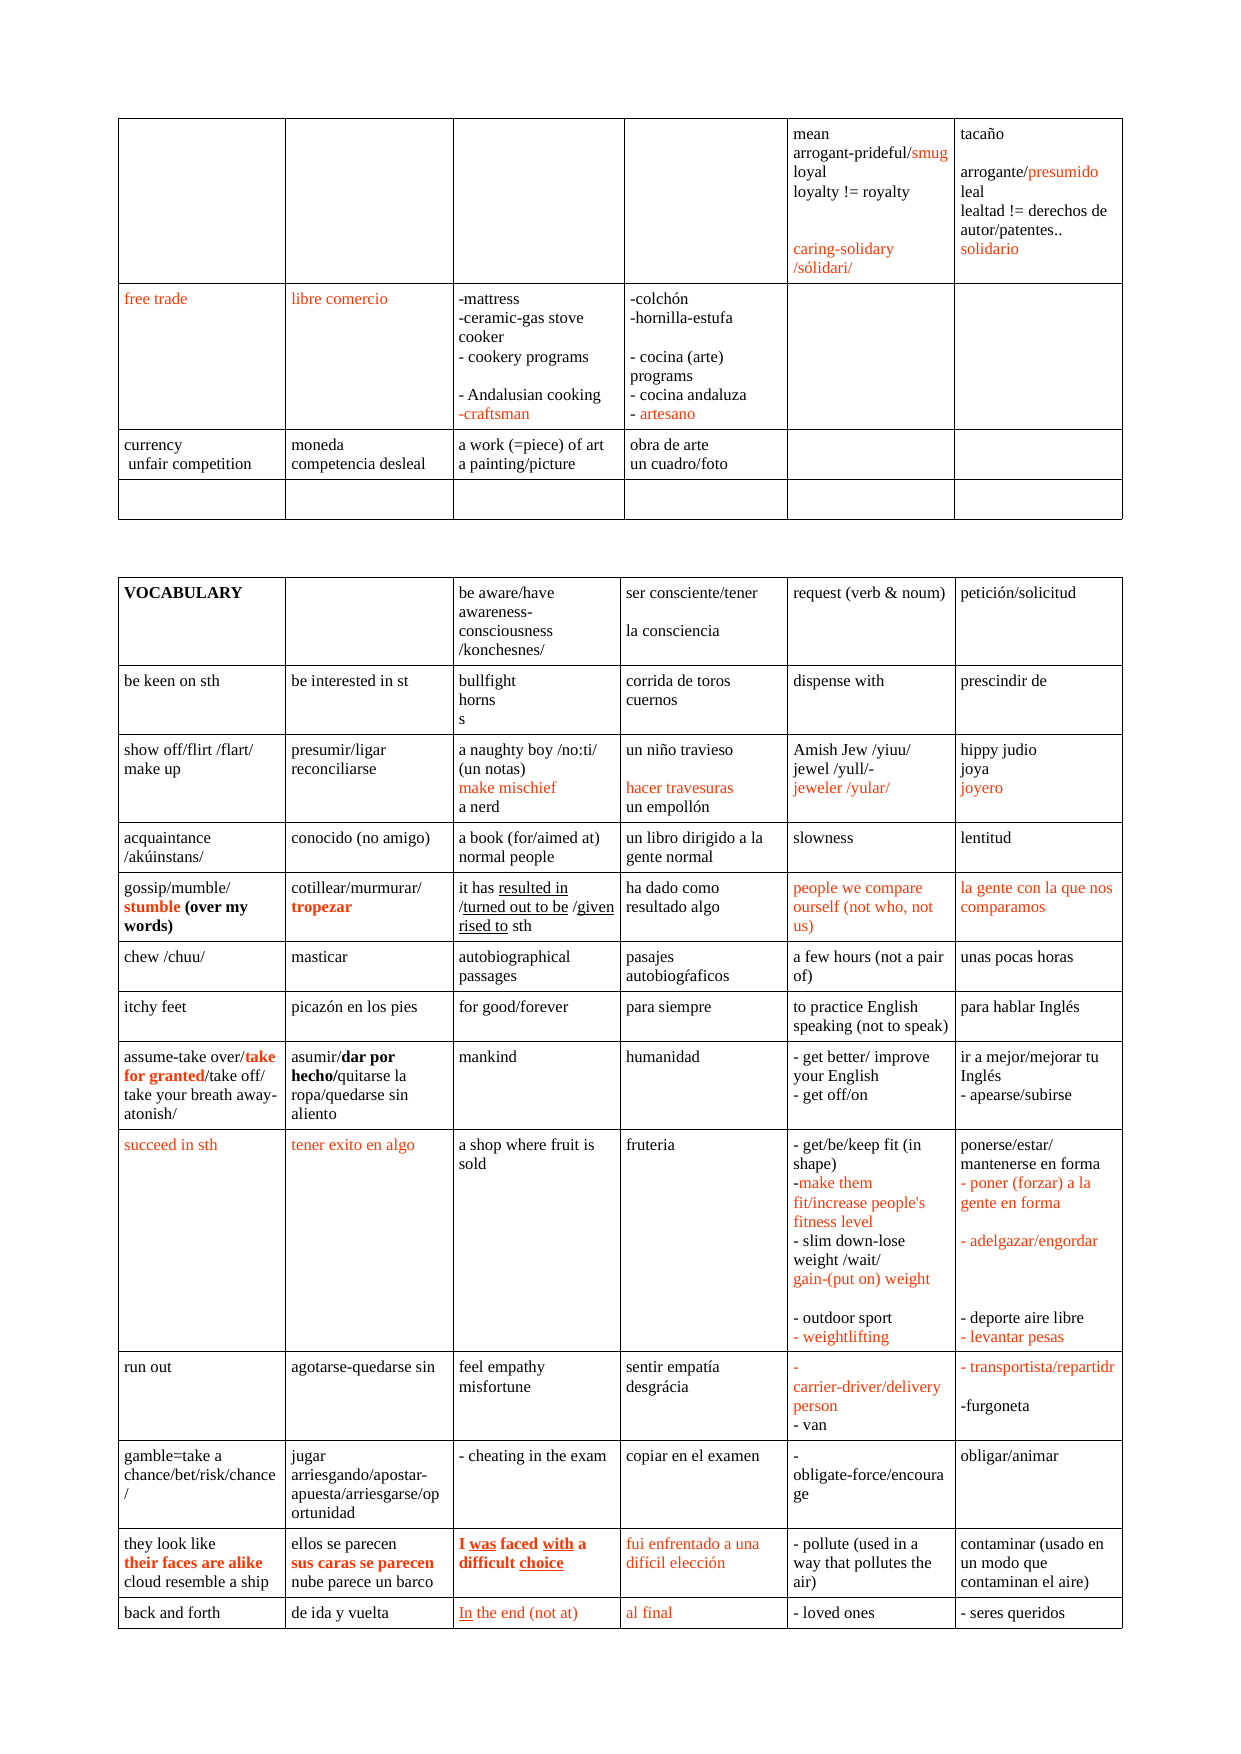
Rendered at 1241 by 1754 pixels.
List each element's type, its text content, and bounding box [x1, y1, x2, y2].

table_cell [454, 119, 624, 283]
table_cell it has resulted in /turned out to be /given rised to sth [454, 873, 620, 941]
table_cell [955, 430, 1122, 479]
table_cell cotillear/murmurar/tropezar [286, 873, 453, 941]
table_cell acquaintance /akúinstans/ [119, 823, 285, 872]
table_cell - loved ones [788, 1598, 955, 1628]
table_cell Amish Jew /yiuu/ jewel /yull/- jeweler /yular/ [788, 735, 955, 822]
table_cell - get/be/keep fit (in shape) -make them fit/increase people's fitness level - slim down-lose weight /wait/ gain-(put on) weight - outdoor sport - weightlifting [788, 1130, 955, 1351]
table_cell be keen on sth [119, 666, 285, 734]
table_cell un niño travieso hacer travesuras un empollón [621, 735, 787, 822]
table_header petición/solicitud [956, 578, 1122, 665]
table_cell gamble=take a chance/bet/risk/chance/ [119, 1441, 285, 1528]
table_cell - seres queridos [956, 1598, 1122, 1628]
table_cell slowness [788, 823, 955, 872]
table_cell - transportista/repartidr -furgoneta [956, 1352, 1122, 1440]
table_cell a few hours (not a pair of) [788, 942, 955, 991]
table_cell conocido (no amigo) [286, 823, 453, 872]
table_cell [955, 480, 1122, 519]
table_header ser consciente/tener la consciencia [621, 578, 787, 665]
table_cell de ida y vuelta [286, 1598, 453, 1628]
table_cell humanidad [621, 1042, 787, 1129]
table_cell In the end (not at) [454, 1598, 620, 1628]
table_cell -colchón -hornilla-estufa - cocina (arte) programs - cocina andaluza - artesano [625, 284, 787, 429]
table_cell - obligate-force/encourage [788, 1441, 955, 1528]
table_cell tacaño arrogante/presumido leal lealtad != derechos de autor/patentes.. solidario [955, 119, 1122, 283]
table_cell show off/flirt /flart/ make up [119, 735, 285, 822]
table_cell fui enfrentado a una difícil elección [621, 1529, 787, 1597]
table_cell masticar [286, 942, 453, 991]
table_cell a book (for/aimed at) normal people [454, 823, 620, 872]
table_header be aware/have awareness-consciousness /konchesnes/ [454, 578, 620, 665]
table_cell itchy feet [119, 992, 285, 1041]
table_cell run out [119, 1352, 285, 1440]
table_cell corrida de toros cuernos [621, 666, 787, 734]
table_cell prescindir de [956, 666, 1122, 734]
table_cell jugar arriesgando/apostar-apuesta/arriesgarse/oportunidad [286, 1441, 453, 1528]
table_cell para hablar Inglés [956, 992, 1122, 1041]
table_cell presumir/ligar reconciliarse [286, 735, 453, 822]
table_cell be interested in st [286, 666, 453, 734]
table_cell autobiographical passages [454, 942, 620, 991]
table_cell a work (=piece) of art a painting/picture [454, 430, 624, 479]
table_cell -mattress -ceramic-gas stove cooker - cookery programs - Andalusian cooking -craftsman [454, 284, 624, 429]
table_cell feel empathy misfortune [454, 1352, 620, 1440]
table_cell free trade [119, 284, 285, 429]
table_cell [286, 119, 453, 283]
table_cell obligar/animar [956, 1441, 1122, 1528]
table_cell - pollute (used in a way that pollutes the air) [788, 1529, 955, 1597]
table_cell - carrier-driver/delivery person - van [788, 1352, 955, 1440]
table_cell [625, 119, 787, 283]
table_cell pasajes autobiogŕaficos [621, 942, 787, 991]
table_cell [625, 480, 787, 519]
table_cell un libro dirigido a la gente normal [621, 823, 787, 872]
table_cell back and forth [119, 1598, 285, 1628]
table_cell fruteria [621, 1130, 787, 1351]
table_cell copiar en el examen [621, 1441, 787, 1528]
table_cell - cheating in the exam [454, 1441, 620, 1528]
table_cell dispense with [788, 666, 955, 734]
table_cell ha dado como resultado algo [621, 873, 787, 941]
table_cell asumir/dar por hecho/quitarse la ropa/quedarse sin aliento [286, 1042, 453, 1129]
table_cell a naughty boy /no:ti/ (un notas) make mischief a nerd [454, 735, 620, 822]
table_cell sentir empatía desgrácia [621, 1352, 787, 1440]
table_cell a shop where fruit is sold [454, 1130, 620, 1351]
table_cell libre comercio [286, 284, 453, 429]
table_cell para siempre [621, 992, 787, 1041]
table_header VOCABULARY [119, 578, 285, 665]
table_cell [119, 480, 285, 519]
table_cell al final [621, 1598, 787, 1628]
table_cell obra de arte un cuadro/foto [625, 430, 787, 479]
table_header request (verb & noum) [788, 578, 955, 665]
table_cell [788, 430, 954, 479]
table_cell mean arrogant-prideful/smug loyal loyalty != royalty caring-solidary /sólidari/ [788, 119, 954, 283]
table_cell succeed in sth [119, 1130, 285, 1351]
table_cell gossip/mumble/stumble (over my words) [119, 873, 285, 941]
table_cell mankind [454, 1042, 620, 1129]
table_cell - get better/ improve your English - get off/on [788, 1042, 955, 1129]
table_cell ellos se parecen sus caras se parecen nube parece un barco [286, 1529, 453, 1597]
table_cell unas pocas horas [956, 942, 1122, 991]
table_cell la gente con la que nos comparamos [956, 873, 1122, 941]
table_cell currency unfair competition [119, 430, 285, 479]
table_cell tener exito en algo [286, 1130, 453, 1351]
table_cell ir a mejor/mejorar tu Inglés - apearse/subirse [956, 1042, 1122, 1129]
table_cell they look like their faces are alike cloud resemble a ship [119, 1529, 285, 1597]
table_cell to practice English speaking (not to speak) [788, 992, 955, 1041]
table_cell lentitud [956, 823, 1122, 872]
table_header [286, 578, 453, 665]
table_cell people we compare ourself (not who, not us) [788, 873, 955, 941]
table_cell [955, 284, 1122, 429]
table_cell ponerse/estar/mantenerse en forma - poner (forzar) a la gente en forma - adelgazar/engordar - deporte aire libre - levantar pesas [956, 1130, 1122, 1351]
table_cell I was faced with a difficult choice [454, 1529, 620, 1597]
table_cell contaminar (usado en un modo que contaminan el aire) [956, 1529, 1122, 1597]
table_cell [788, 480, 954, 519]
table_cell [454, 480, 624, 519]
table_cell assume-take over/take for granted/take off/ take your breath away-atonish/ [119, 1042, 285, 1129]
table_cell bullfight horns s [454, 666, 620, 734]
table_cell [286, 480, 453, 519]
table_cell [788, 284, 954, 429]
table_cell hippy judio joya joyero [956, 735, 1122, 822]
table_cell moneda competencia desleal [286, 430, 453, 479]
table_cell picazón en los pies [286, 992, 453, 1041]
table_cell chew /chuu/ [119, 942, 285, 991]
table_cell agotarse-quedarse sin [286, 1352, 453, 1440]
table_cell [119, 119, 285, 283]
table_cell for good/forever [454, 992, 620, 1041]
